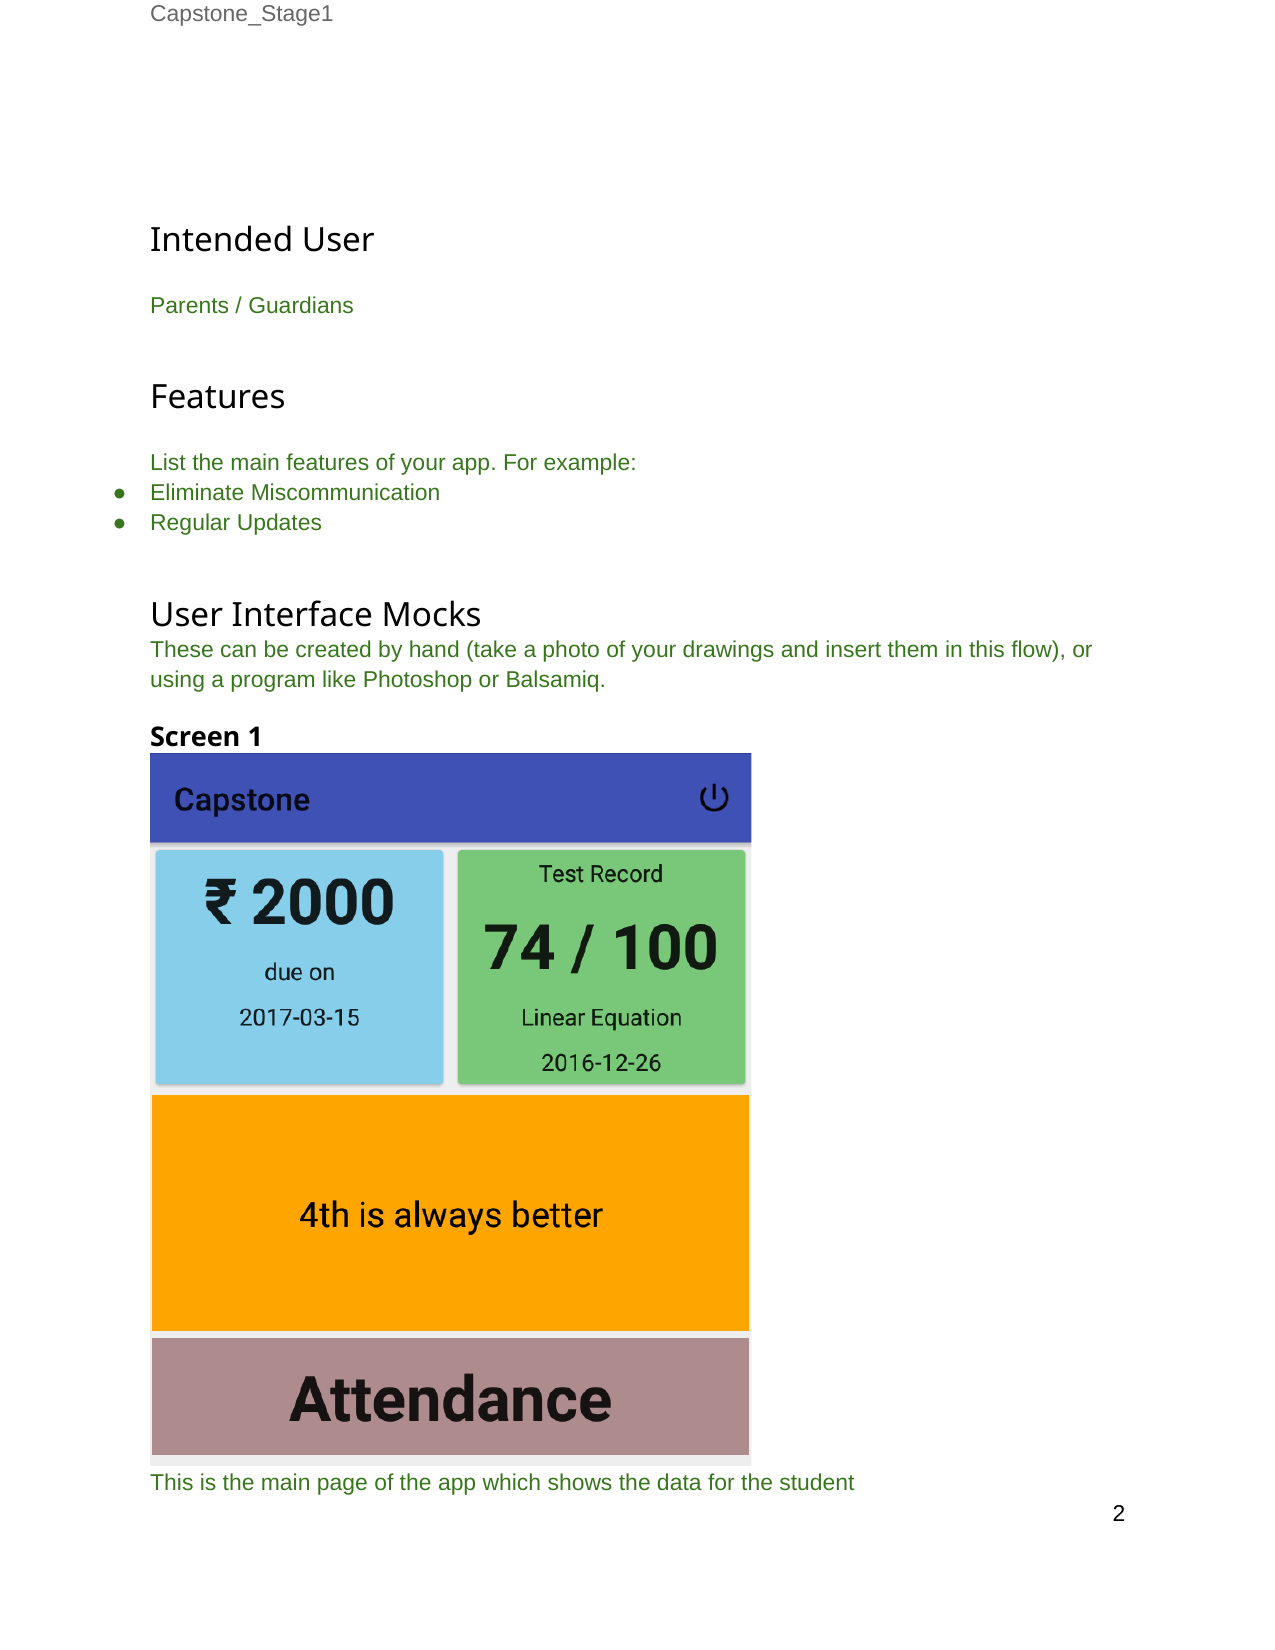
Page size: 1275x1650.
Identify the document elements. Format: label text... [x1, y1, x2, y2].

subtitle Screen 1 [150, 717, 1125, 754]
text List the main features of your app. For example: [150, 449, 1125, 475]
list Regular Updates [112, 509, 1125, 536]
text This is the main page of the app which shows the data for the student [150, 1469, 1125, 1496]
text Parents / Guardians [150, 292, 1125, 318]
subtitle Intended User [150, 216, 1125, 262]
text These can be created by hand (take a photo of your drawings and insert them in this flow), or using a program like Photoshop or Balsamiq. [150, 636, 1125, 692]
subtitle User Interface Mocks [150, 590, 1125, 636]
list Eliminate Miscommunication [112, 479, 1125, 505]
subtitle Features [150, 373, 1125, 418]
